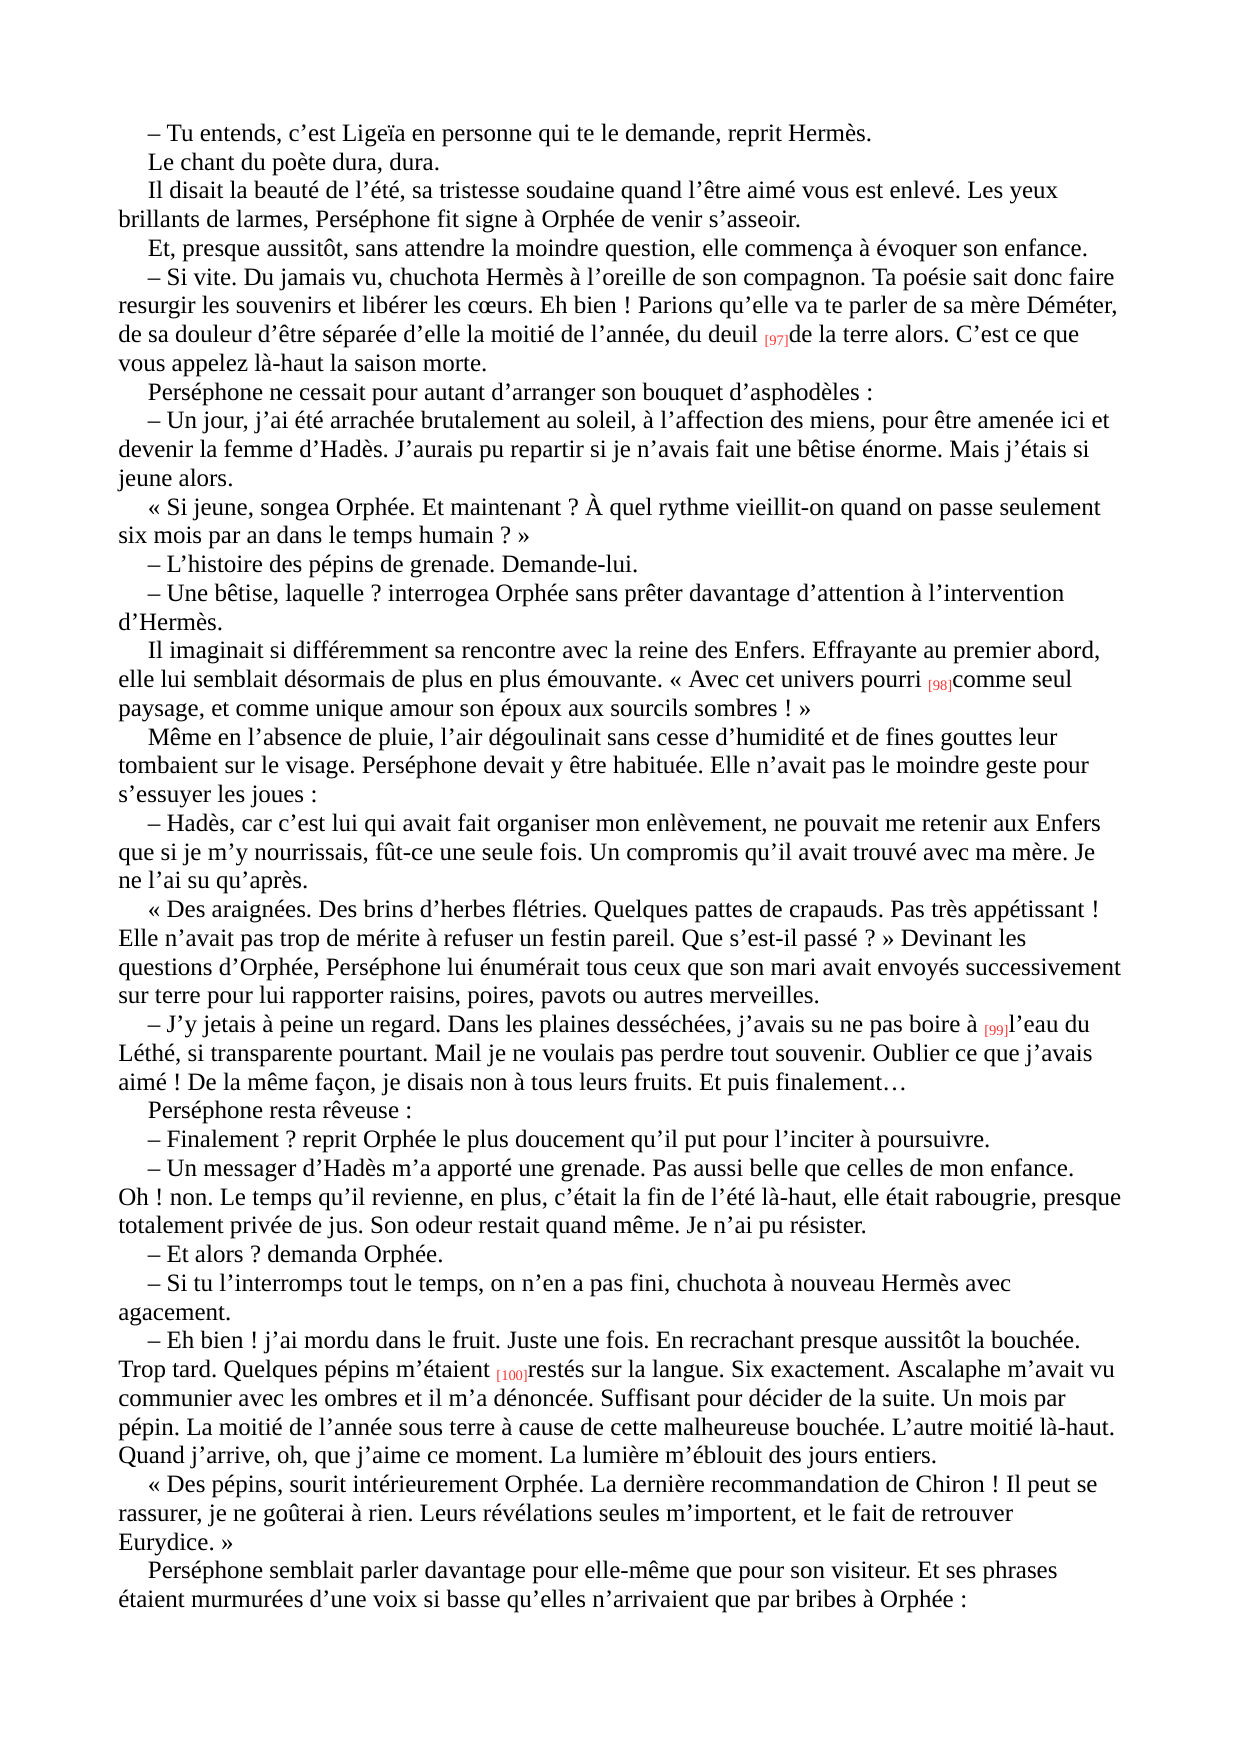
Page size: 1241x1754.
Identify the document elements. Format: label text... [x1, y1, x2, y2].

text – Hadès, car c’est lui qui avait fait organiser mon enlèvement, ne pouvait me retenir aux Enfers que si je m’y nourrissais, fût-ce une seule fois. Un compromis qu’il avait trouvé avec ma mère. Je ne l’ai su qu’après. [118, 808, 1122, 894]
text Perséphone semblait parler davantage pour elle-même que pour son visiteur. Et ses phrases étaient murmurées d’une voix si basse qu’elles n’arrivaient que par bribes à Orphée : [118, 1556, 1122, 1613]
text – Si vite. Du jamais vu, chuchota Hermès à l’oreille de son compagnon. Ta poésie sait donc faire resurgir les souvenirs et libérer les cœurs. Eh bien ! Parions qu’elle va te parler de sa mère Déméter, de sa douleur d’être séparée d’elle la moitié de l’année, du deuil [97]de la terre alors. C’est ce que vous appelez là-haut la saison morte. [118, 262, 1122, 377]
text – Eh bien ! j’ai mordu dans le fruit. Juste une fois. En recrachant presque aussitôt la bouchée. Trop tard. Quelques pépins m’étaient [100]restés sur la langue. Six exactement. Ascalaphe m’avait vu communier avec les ombres et il m’a dénoncée. Suffisant pour décider de la suite. Un mois par pépin. La moitié de l’année sous terre à cause de cette malheureuse bouchée. L’autre moitié là-haut. Quand j’arrive, oh, que j’aime ce moment. La lumière m’éblouit des jours entiers. [118, 1326, 1122, 1469]
text « Des pépins, sourit intérieurement Orphée. La dernière recommandation de Chiron ! Il peut se rassurer, je ne goûterai à rien. Leurs révélations seules m’importent, et le fait de retrouver Eurydice. » [118, 1469, 1122, 1556]
text Perséphone ne cessait pour autant d’arranger son bouquet d’asphodèles : [118, 377, 1122, 406]
text Le chant du poète dura, dura. [118, 147, 1122, 176]
text – Un jour, j’ai été arrachée brutalement au soleil, à l’affection des miens, pour être amenée ici et devenir la femme d’Hadès. J’aurais pu repartir si je n’avais fait une bêtise énorme. Mais j’étais si jeune alors. [118, 406, 1122, 492]
text Il disait la beauté de l’été, sa tristesse soudaine quand l’être aimé vous est enlevé. Les yeux brillants de larmes, Perséphone fit signe à Orphée de venir s’asseoir. [118, 176, 1122, 233]
text – Un messager d’Hadès m’a apporté une grenade. Pas aussi belle que celles de mon enfance. Oh ! non. Le temps qu’il revienne, en plus, c’était la fin de l’été là-haut, elle était rabougrie, presque totalement privée de jus. Son odeur restait quand même. Je n’ai pu résister. [118, 1153, 1122, 1239]
text Même en l’absence de pluie, l’air dégoulinait sans cesse d’humidité et de fines gouttes leur tombaient sur le visage. Perséphone devait y être habituée. Elle n’avait pas le moindre geste pour s’essuyer les joues : [118, 722, 1122, 808]
text – Une bêtise, laquelle ? interrogea Orphée sans prêter davantage d’attention à l’intervention d’Hermès. [118, 578, 1122, 636]
text – Et alors ? demanda Orphée. [118, 1239, 1122, 1268]
text « Si jeune, songea Orphée. Et maintenant ? À quel rythme vieillit-on quand on passe seulement six mois par an dans le temps humain ? » [118, 492, 1122, 549]
text – L’histoire des pépins de grenade. Demande-lui. [118, 549, 1122, 578]
text Perséphone resta rêveuse : [118, 1096, 1122, 1124]
text – Si tu l’interromps tout le temps, on n’en a pas fini, chuchota à nouveau Hermès avec agacement. [118, 1268, 1122, 1326]
text « Des araignées. Des brins d’herbes flétries. Quelques pattes de crapauds. Pas très appétissant ! Elle n’avait pas trop de mérite à refuser un festin pareil. Que s’est-il passé ? » Devinant les questions d’Orphée, Perséphone lui énumérait tous ceux que son mari avait envoyés successivement sur terre pour lui rapporter raisins, poires, pavots ou autres merveilles. [118, 894, 1122, 1009]
text Et, presque aussitôt, sans attendre la moindre question, elle commença à évoquer son enfance. [118, 233, 1122, 262]
text – Finalement ? reprit Orphée le plus doucement qu’il put pour l’inciter à poursuivre. [118, 1124, 1122, 1153]
text – Tu entends, c’est Ligeïa en personne qui te le demande, reprit Hermès. [118, 118, 1122, 147]
text Il imaginait si différemment sa rencontre avec la reine des Enfers. Effrayante au premier abord, elle lui semblait désormais de plus en plus émouvante. « Avec cet univers pourri [98]comme seul paysage, et comme unique amour son époux aux sourcils sombres ! » [118, 636, 1122, 722]
text – J’y jetais à peine un regard. Dans les plaines desséchées, j’avais su ne pas boire à [99]l’eau du Léthé, si transparente pourtant. Mail je ne voulais pas perdre tout souvenir. Oublier ce que j’avais aimé ! De la même façon, je disais non à tous leurs fruits. Et puis finalement… [118, 1009, 1122, 1096]
